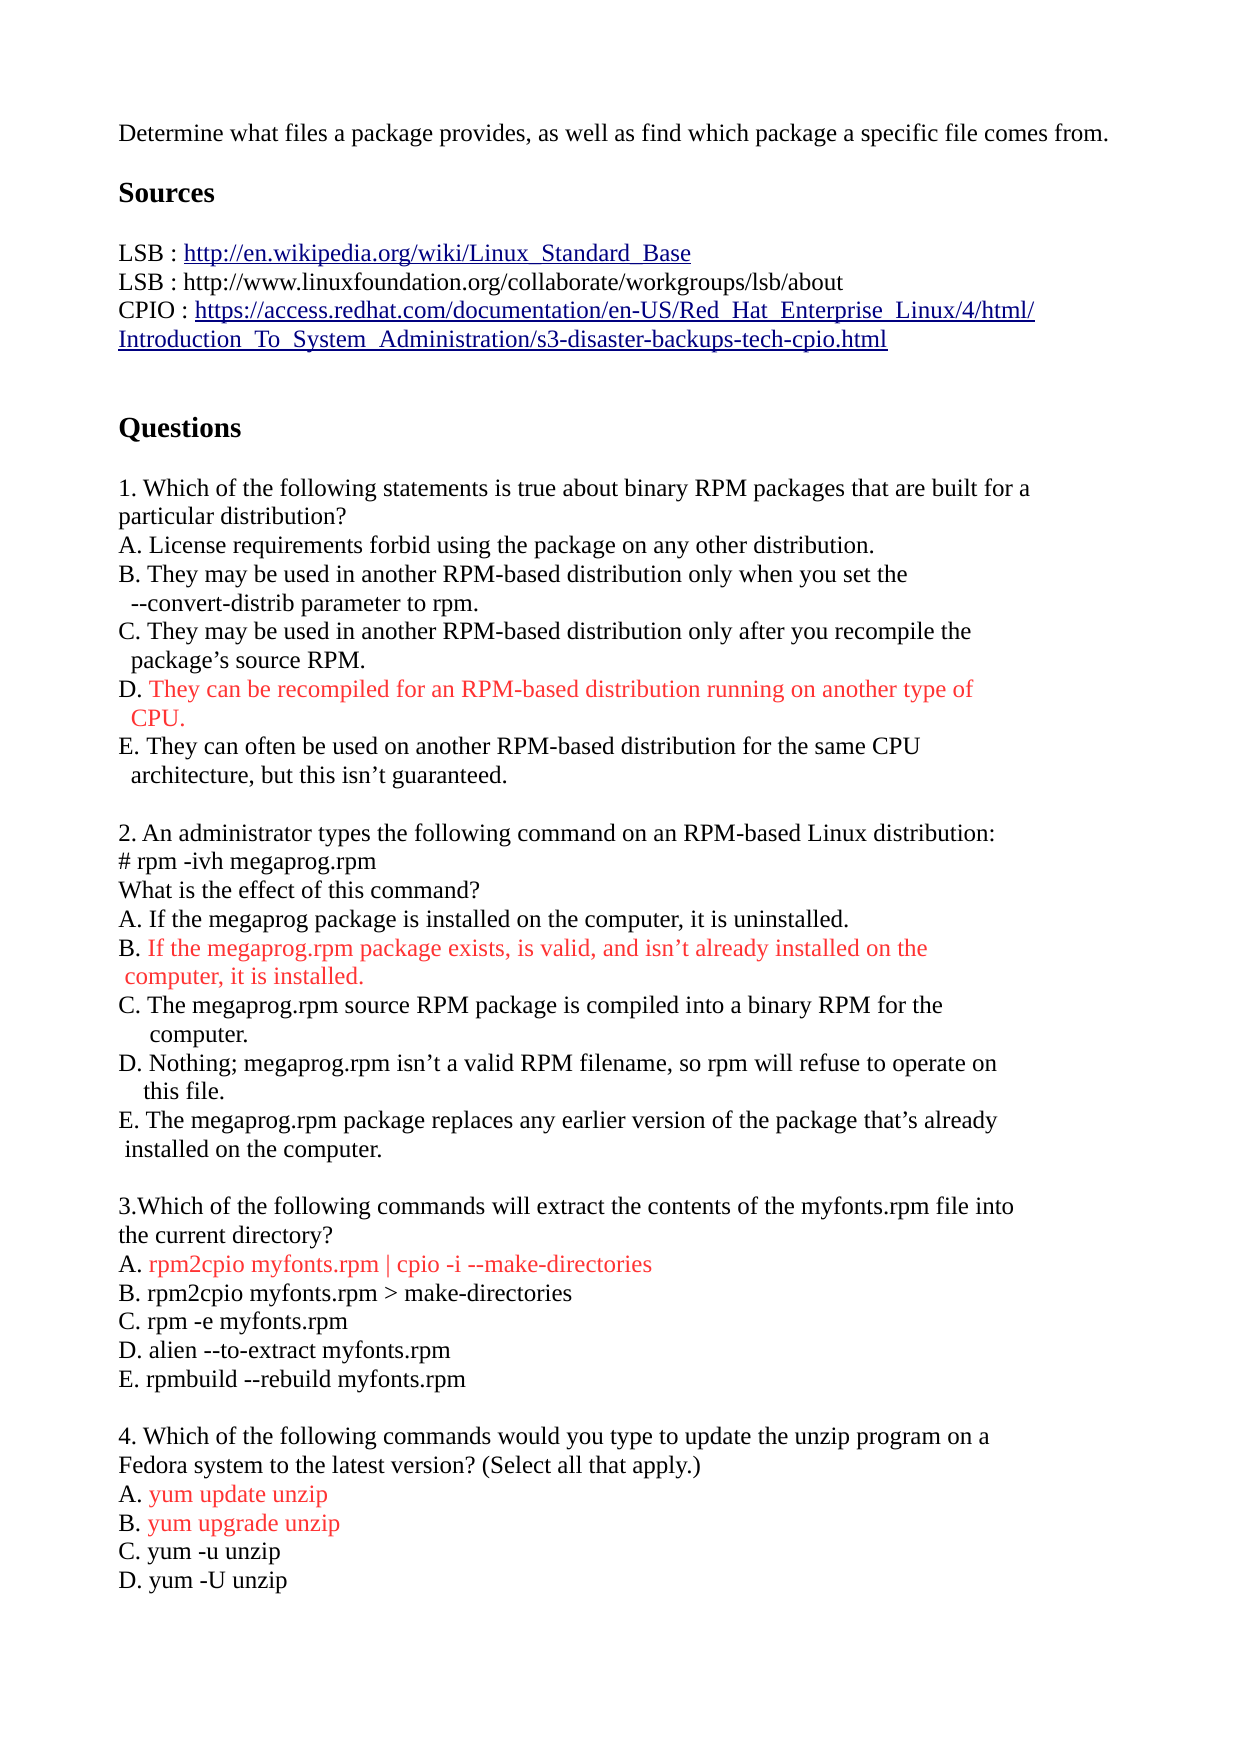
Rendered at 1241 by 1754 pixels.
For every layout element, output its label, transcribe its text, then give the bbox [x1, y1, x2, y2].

text E. They can often be used on another RPM-based distribution for the same CPU [118, 731, 1122, 760]
text the current directory? [118, 1220, 1122, 1249]
text B. They may be used in another RPM-based distribution only when you set the [118, 559, 1122, 588]
text B. yum upgrade unzip [118, 1508, 1122, 1536]
text this file. [118, 1076, 1122, 1105]
text B. If the megaprog.rpm package exists, is valid, and isn’t already installed on the [118, 933, 1122, 961]
text architecture, but this isn’t guaranteed. 2. An administrator types the following command on an RPM-based Linux distribution: [118, 760, 1122, 846]
text installed on the computer. 3.Which of the following commands will extract the contents of the myfonts.rpm file into [118, 1134, 1122, 1220]
text A. License requirements forbid using the package on any other distribution. [118, 530, 1122, 559]
text particular distribution? [118, 501, 1122, 530]
text package’s source RPM. [118, 645, 1122, 674]
text Fedora system to the latest version? (Select all that apply.) [118, 1450, 1122, 1479]
text 1. Which of the following statements is true about binary RPM packages that are built for a [118, 473, 1122, 501]
text D. yum -U unzip [118, 1565, 1122, 1594]
text D. Nothing; megaprog.rpm isn’t a valid RPM filename, so rpm will refuse to operate on [118, 1048, 1122, 1076]
text --convert-distrib parameter to rpm. [118, 588, 1122, 616]
text C. They may be used in another RPM-based distribution only after you recompile the [118, 616, 1122, 645]
text A. If the megaprog package is installed on the computer, it is uninstalled. [118, 904, 1122, 933]
text A. yum update unzip [118, 1479, 1122, 1508]
text What is the effect of this command? [118, 875, 1122, 904]
text D. They can be recompiled for an RPM-based distribution running on another type of [118, 674, 1122, 703]
text LSB : http://en.wikipedia.org/wiki/Linux_Standard_Base LSB : http://www.linuxfoundation.org/collaborate/workgroups/lsb/about [118, 238, 1122, 295]
text CPU. [118, 703, 1122, 731]
text computer, it is installed. C. The megaprog.rpm source RPM package is compiled into a binary RPM for the [118, 961, 1122, 1019]
text Sources [118, 147, 1122, 209]
text D. alien --to-extract myfonts.rpm [118, 1335, 1122, 1364]
text A. rpm2cpio myfonts.rpm | cpio -i --make-directories [118, 1249, 1122, 1278]
text Questions [118, 382, 1122, 444]
text # rpm -ivh megaprog.rpm [118, 846, 1122, 875]
text E. rpmbuild --rebuild myfonts.rpm 4. Which of the following commands would you type to update the unzip program on a [118, 1364, 1122, 1450]
text C. yum -u unzip [118, 1536, 1122, 1565]
text E. The megaprog.rpm package replaces any earlier version of the package that’s already [118, 1105, 1122, 1134]
text CPIO : https://access.redhat.com/documentation/en-US/Red_Hat_Enterprise_Linux/4/html/Introduction_To_System_Administration/s3-disaster-backups-tech-cpio.html [118, 295, 1122, 382]
text Determine what files a package provides, as well as find which package a specific file comes from. [118, 118, 1122, 147]
text computer. [118, 1019, 1122, 1048]
text B. rpm2cpio myfonts.rpm > make-directories C. rpm -e myfonts.rpm [118, 1278, 1122, 1335]
